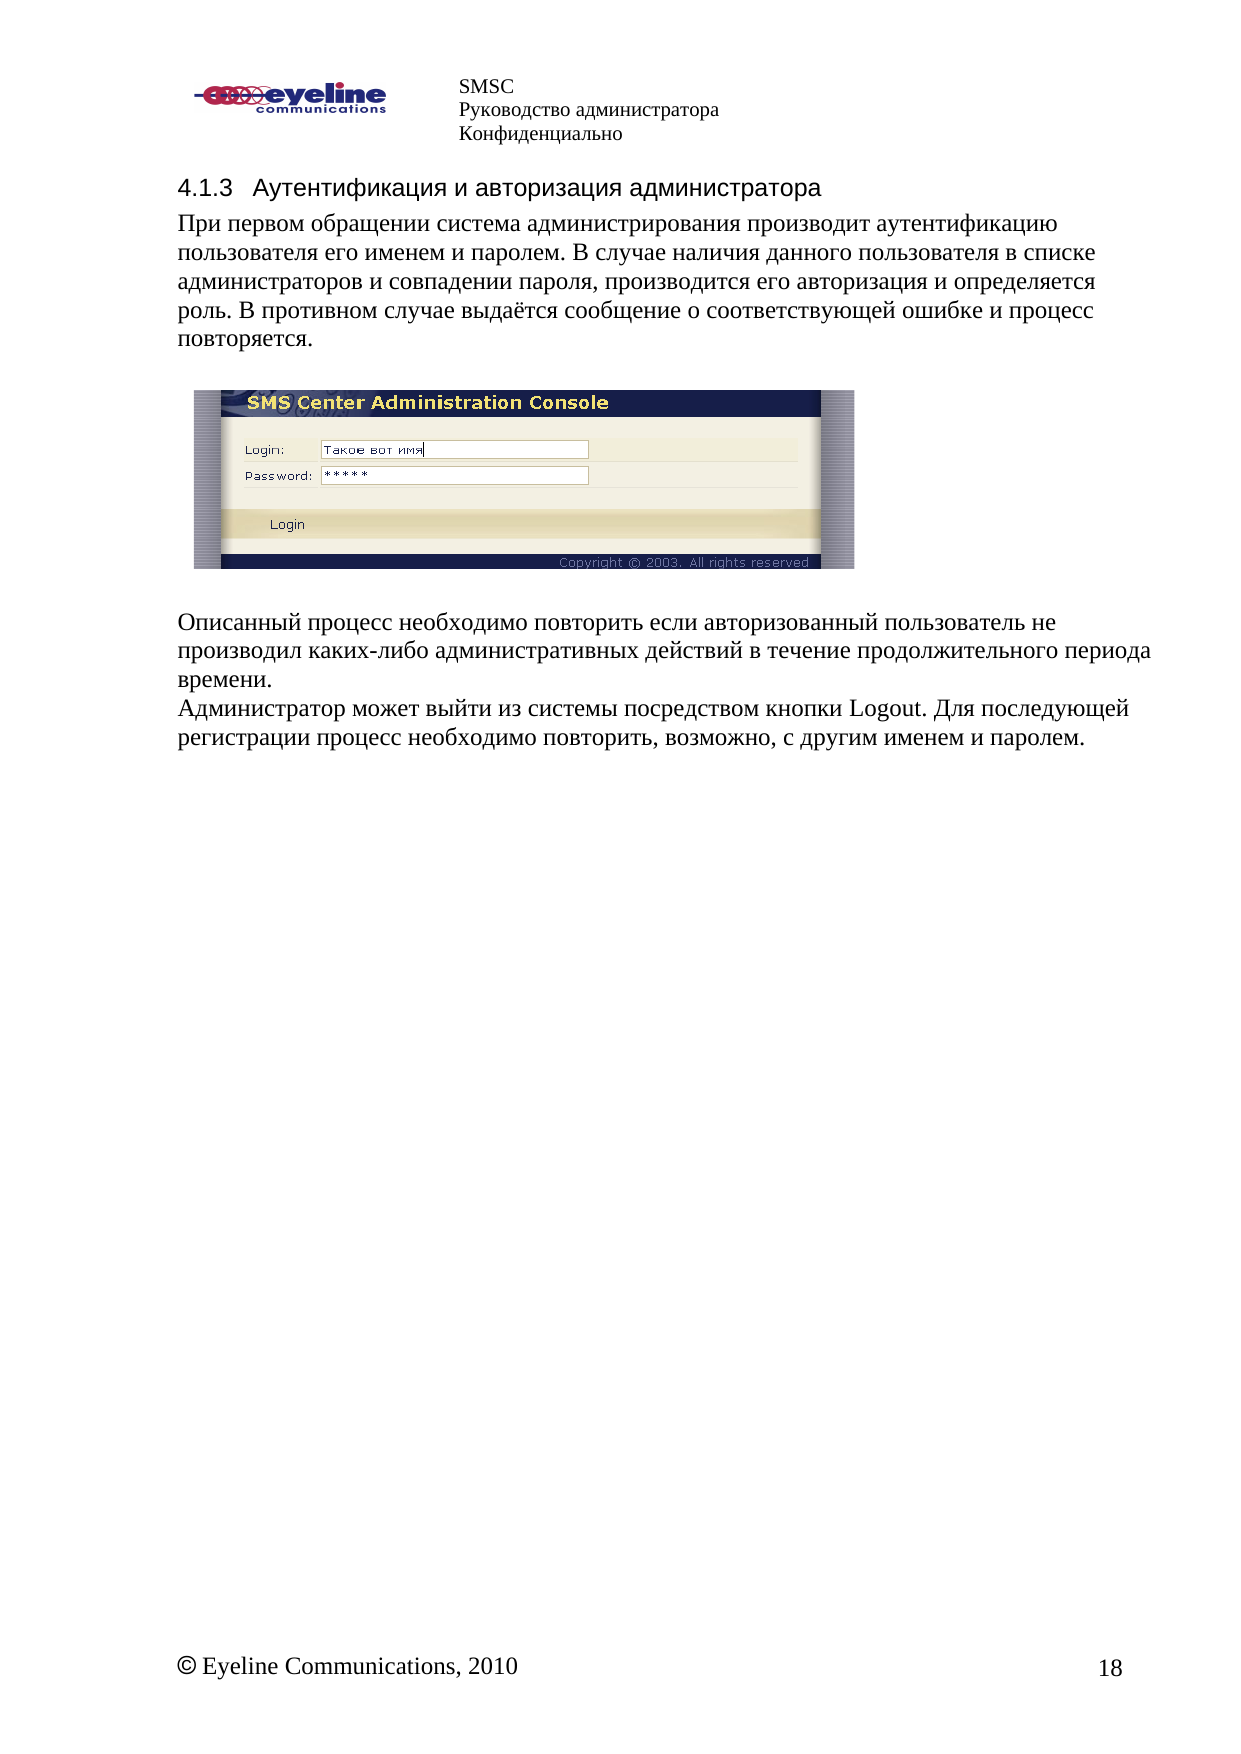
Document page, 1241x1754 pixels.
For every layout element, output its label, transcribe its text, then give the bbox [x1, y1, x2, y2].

text Администратор может выйти из системы посредством кнопки Logout. Для последующей регистрации процесс необходимо повторить, возможно, с другим именем и паролем. [177, 693, 1152, 751]
subtitle Аутентификация и авторизация администратора [177, 173, 1152, 202]
picture [193, 390, 855, 569]
picture [194, 82, 386, 113]
text При первом обращении система администрирования производит аутентификацию пользователя его именем и паролем. В случае наличия данного пользователя в списке администраторов и совпадении пароля, производится его авторизация и определяется роль. В противном случае выдаётся сообщение о соответствующей ошибке и процесс повторяется. [177, 208, 1152, 352]
text Описанный процесс необходимо повторить если авторизованный пользователь не производил каких-либо административных действий в течение продолжительного периода времени. [177, 607, 1152, 693]
